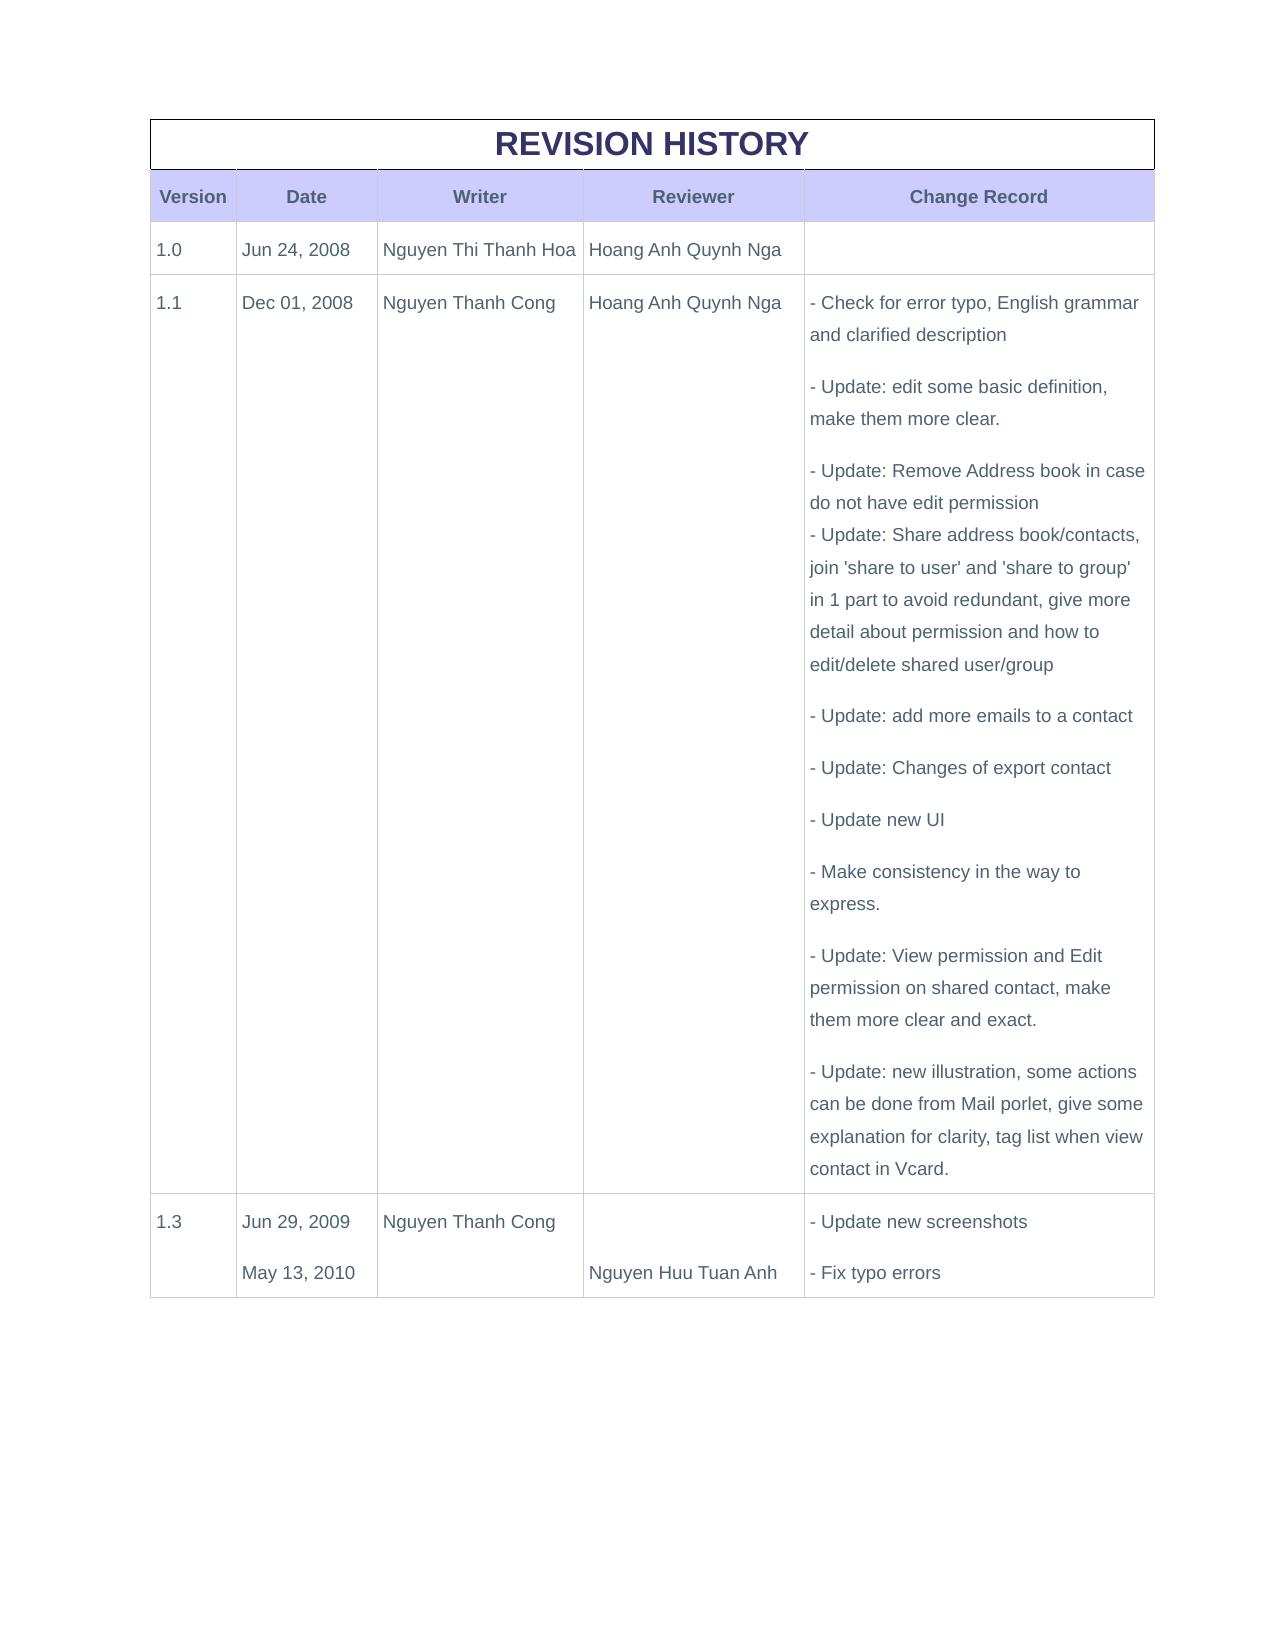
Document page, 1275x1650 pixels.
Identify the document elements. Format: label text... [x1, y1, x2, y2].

table_cell Date [237, 170, 377, 221]
table_cell - Update new screenshots - Fix typo errors [805, 1194, 1154, 1297]
table_cell Jun 29, 2009 May 13, 2010 [237, 1194, 377, 1297]
table_cell Hoang Anh Quynh Nga [584, 275, 804, 1193]
table_cell Nguyen Thanh Cong [378, 275, 583, 1193]
table_cell Version [151, 170, 236, 221]
table_cell Dec 01, 2008 [237, 275, 377, 1193]
table_cell Jun 24, 2008 [237, 222, 377, 274]
table_cell 1.1 [151, 275, 236, 1193]
table_cell Nguyen Huu Tuan Anh [584, 1194, 804, 1297]
table_cell 1.3 [151, 1194, 236, 1297]
table_cell Hoang Anh Quynh Nga [584, 222, 804, 274]
table_cell Reviewer [584, 170, 804, 221]
table_header REVISION HISTORY [151, 120, 1154, 168]
table_cell - Check for error typo, English grammar and clarified description - Update: edit some basic definition, make them more clear. - Update: Remove Address book in case do not have edit permission - Update: Share address book/contacts, join 'share to user' and 'share to group' in 1 part to avoid redundant, give more detail about permission and how to edit/delete shared user/group - Update: add more emails to a contact - Update: Changes of export contact - Update new UI - Make consistency in the way to express. - Update: View permission and Edit permission on shared contact, make them more clear and exact. - Update: new illustration, some actions can be done from Mail porlet, give some explanation for clarity, tag list when view contact in Vcard. [805, 275, 1154, 1193]
table_cell Writer [378, 170, 583, 221]
table_cell Nguyen Thanh Cong [378, 1194, 583, 1297]
table_cell 1.0 [151, 222, 236, 274]
table_cell [805, 222, 1154, 274]
table_cell Nguyen Thi Thanh Hoa [378, 222, 583, 274]
table_cell Change Record [805, 170, 1154, 221]
